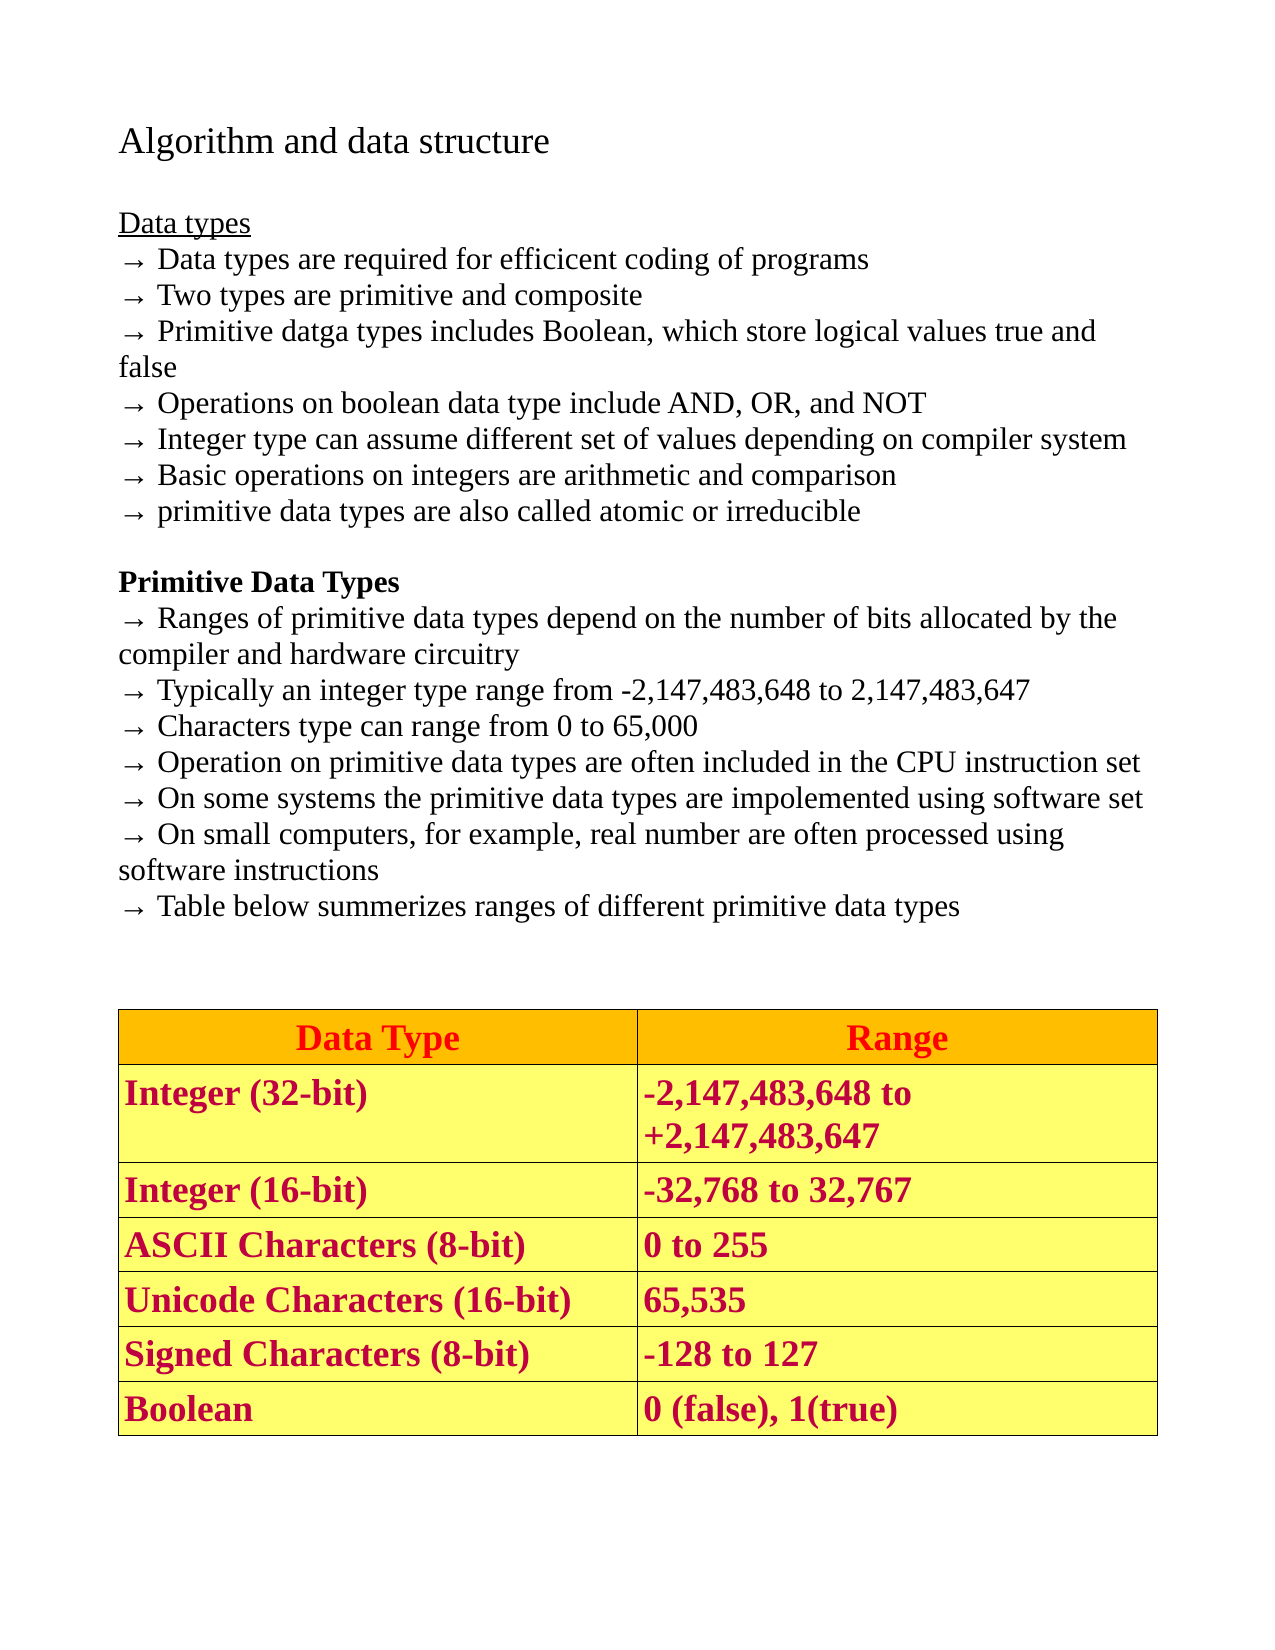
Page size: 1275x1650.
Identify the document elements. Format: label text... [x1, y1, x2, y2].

table_cell -2,147,483,648 to +2,147,483,647 [638, 1065, 1157, 1162]
text → Operations on boolean data type include AND, OR, and NOT [118, 384, 1157, 420]
table_header Data Type [119, 1010, 637, 1064]
table_cell -32,768 to 32,767 [638, 1163, 1157, 1217]
table_cell 0 (false), 1(true) [638, 1382, 1157, 1435]
text → On small computers, for example, real number are often processed using software instructions [118, 815, 1157, 887]
table_cell Integer (16-bit) [119, 1163, 637, 1217]
table_cell Signed Characters (8-bit) [119, 1327, 637, 1381]
text → Two types are primitive and composite [118, 276, 1157, 312]
table_cell Unicode Characters (16-bit) [119, 1272, 637, 1326]
text Primitive Data Types [118, 564, 1157, 600]
table_cell -128 to 127 [638, 1327, 1157, 1381]
text → Integer type can assume different set of values depending on compiler system [118, 420, 1157, 456]
text → primitive data types are also called atomic or irreducible [118, 492, 1157, 528]
text → Ranges of primitive data types depend on the number of bits allocated by the compiler and hardware circuitry [118, 600, 1157, 672]
table_cell Integer (32-bit) [119, 1065, 637, 1162]
text Algorithm and data structure [118, 118, 1157, 161]
text → Basic operations on integers are arithmetic and comparison [118, 456, 1157, 492]
table_cell Boolean [119, 1382, 637, 1435]
text → Characters type can range from 0 to 65,000 [118, 707, 1157, 743]
table_header Range [638, 1010, 1157, 1064]
text → Primitive datga types includes Boolean, which store logical values true and false [118, 312, 1157, 384]
table_cell 65,535 [638, 1272, 1157, 1326]
text → Operation on primitive data types are often included in the CPU instruction set [118, 743, 1157, 779]
text → Typically an integer type range from -2,147,483,648 to 2,147,483,647 [118, 672, 1157, 707]
text → On some systems the primitive data types are impolemented using software set [118, 779, 1157, 815]
table_cell 0 to 255 [638, 1218, 1157, 1271]
text → Table below summerizes ranges of different primitive data types [118, 887, 1157, 923]
table_cell ASCII Characters (8-bit) [119, 1218, 637, 1271]
text → Data types are required for efficicent coding of programs [118, 240, 1157, 276]
text Data types [118, 204, 1157, 240]
